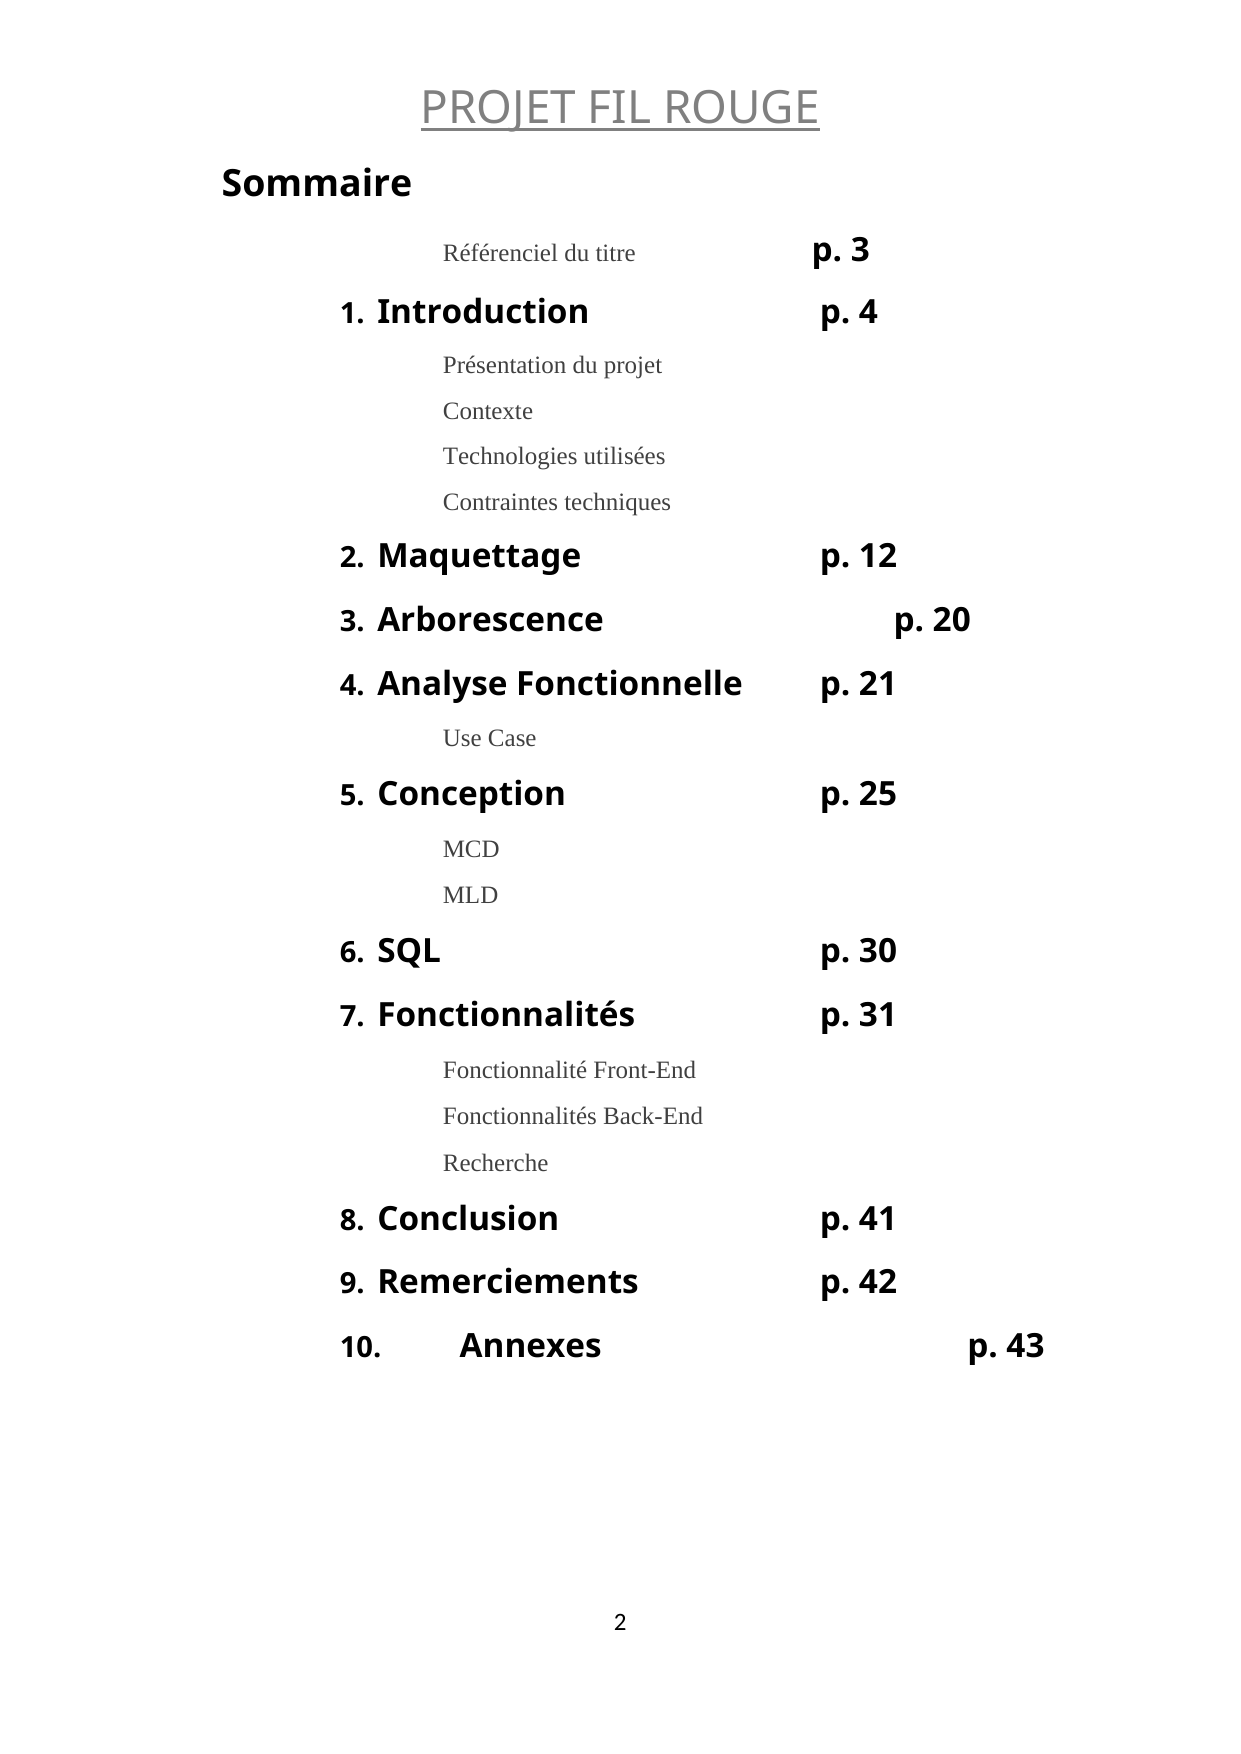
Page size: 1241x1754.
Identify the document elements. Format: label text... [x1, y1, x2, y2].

text PROJET FIL ROUGE [148, 75, 1093, 137]
list Remerciements p. 42 [339, 1258, 1093, 1304]
list Annexes p. 43 [339, 1322, 1093, 1368]
text Sommaire [148, 156, 1093, 207]
list Introduction p. 4 [339, 288, 1093, 334]
list Référenciel du titre p. 3 [443, 226, 1093, 272]
list Arborescence p. 20 [339, 596, 1093, 641]
list Technologies utilisées [443, 441, 1093, 470]
list Contraintes techniques [443, 487, 1093, 515]
list Fonctionnalités Back-End [443, 1101, 1093, 1130]
list Analyse Fonctionnelle p. 21 [339, 660, 1093, 705]
list Présentation du projet [443, 350, 1093, 379]
list Fonctionnalité Front-End [443, 1055, 1093, 1083]
list Fonctionnalités p. 31 [339, 991, 1093, 1036]
list Contexte [443, 396, 1093, 424]
list Conception p. 25 [339, 770, 1093, 816]
list Maquettage p. 12 [339, 532, 1093, 577]
list MLD [443, 881, 1093, 909]
list Use Case [443, 723, 1093, 752]
list MCD [443, 834, 1093, 863]
list Conclusion p. 41 [339, 1194, 1093, 1240]
list SQL p. 30 [339, 927, 1093, 972]
list Recherche [443, 1148, 1093, 1177]
